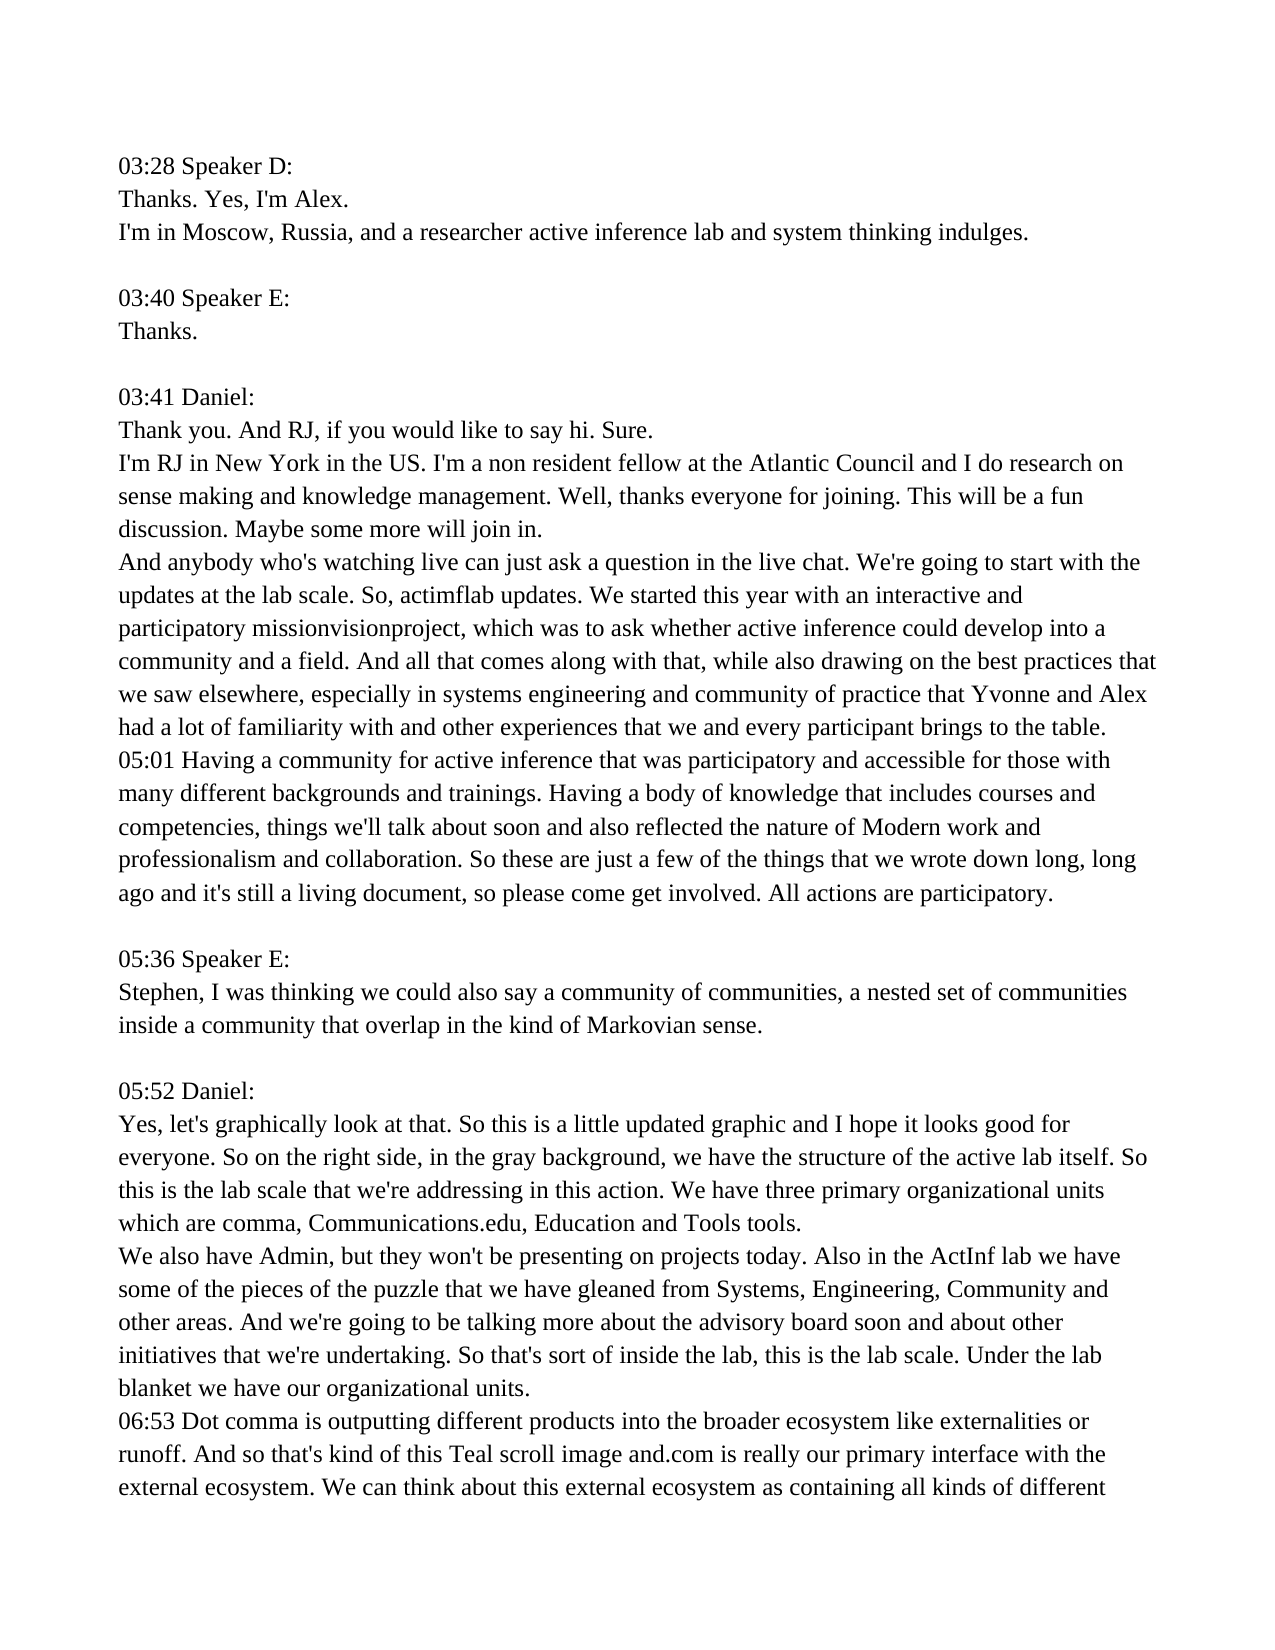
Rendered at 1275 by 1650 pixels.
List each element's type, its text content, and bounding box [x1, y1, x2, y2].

text I'm in Moscow, Russia, and a researcher active inference lab and system thinking indulges. [118, 217, 1157, 246]
text 05:52 Daniel: [118, 1076, 1157, 1104]
text 05:01 Having a community for active inference that was participatory and accessible for those with many different backgrounds and trainings. Having a body of knowledge that includes courses and competencies, things we'll talk about soon and also reflected the nature of Modern work and professionalism and collaboration. So these are just a few of the things that we wrote down long, long ago and it's still a living document, so please come get involved. All actions are participatory. [118, 746, 1157, 906]
text And anybody who's watching live can just ask a question in the live chat. We're going to start with the updates at the lab scale. So, actimflab updates. We started this year with an interactive and participatory missionvisionproject, which was to ask whether active inference could develop into a community and a field. And all that comes along with that, while also drawing on the best practices that we saw elsewhere, especially in systems engineering and community of practice that Yvonne and Alex had a lot of familiarity with and other experiences that we and every participant brings to the table. [118, 547, 1157, 741]
text Thank you. And RJ, if you would like to say hi. Sure. [118, 415, 1157, 444]
text 05:36 Speaker E: [118, 944, 1157, 972]
text I'm RJ in New York in the US. I'm a non resident fellow at the Atlantic Council and I do research on sense making and knowledge management. Well, thanks everyone for joining. This will be a fun discussion. Maybe some more will join in. [118, 448, 1157, 543]
text Yes, let's graphically look at that. So this is a little updated graphic and I hope it looks good for everyone. So on the right side, in the gray background, we have the structure of the active lab itself. So this is the lab scale that we're addressing in this action. We have three primary organizational units which are comma, Communications.edu, Education and Tools tools. [118, 1109, 1157, 1237]
text Stephen, I was thinking we could also say a community of communities, a nested set of communities inside a community that overlap in the kind of Markovian sense. [118, 977, 1157, 1038]
text We also have Admin, but they won't be presenting on projects today. Also in the ActInf lab we have some of the pieces of the puzzle that we have gleaned from Systems, Engineering, Community and other areas. And we're going to be talking more about the advisory board soon and about other initiatives that we're undertaking. So that's sort of inside the lab, this is the lab scale. Under the lab blanket we have our organizational units. [118, 1241, 1157, 1402]
text Thanks. [118, 316, 1157, 345]
text 03:40 Speaker E: [118, 283, 1157, 312]
text 06:53 Dot comma is outputting different products into the broader ecosystem like externalities or runoff. And so that's kind of this Teal scroll image and.com is really our primary interface with the external ecosystem. We can think about this external ecosystem as containing all kinds of different [118, 1406, 1157, 1501]
text 03:28 Speaker D: [118, 151, 1157, 180]
text 03:41 Daniel: [118, 382, 1157, 411]
text Thanks. Yes, I'm Alex. [118, 184, 1157, 213]
